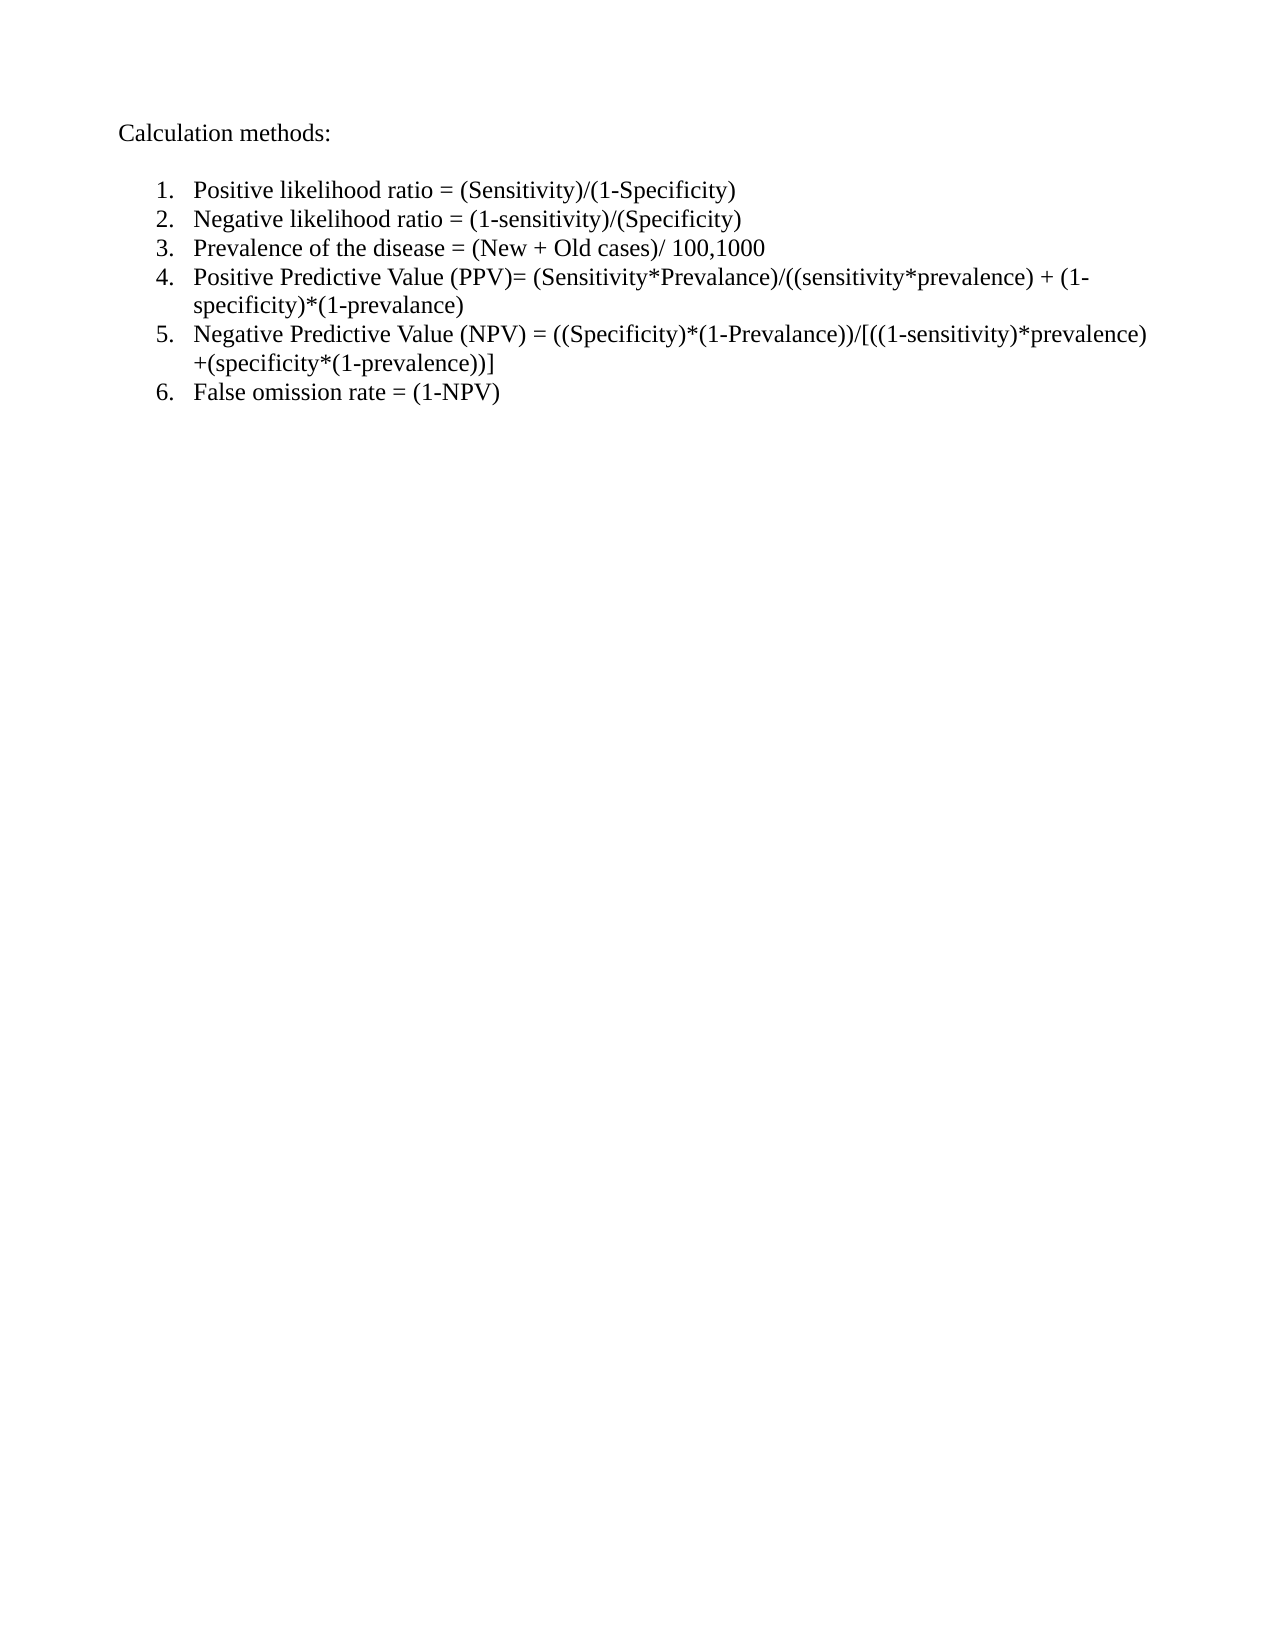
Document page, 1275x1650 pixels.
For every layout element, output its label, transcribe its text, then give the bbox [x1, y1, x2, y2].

list False omission rate = (1-NPV) [156, 377, 1157, 406]
list Negative Predictive Value (NPV) = ((Specificity)*(1-Prevalance))/[((1-sensitivity)*prevalence)+(specificity*(1-prevalence))] [156, 319, 1157, 377]
text Calculation methods: [118, 118, 1157, 147]
list Positive likelihood ratio = (Sensitivity)/(1-Specificity) [156, 176, 1157, 204]
list Negative likelihood ratio = (1-sensitivity)/(Specificity) [156, 204, 1157, 233]
list Prevalence of the disease = (New + Old cases)/ 100,1000 [156, 233, 1157, 262]
list Positive Predictive Value (PPV)= (Sensitivity*Prevalance)/((sensitivity*prevalence) + (1-specificity)*(1-prevalance) [156, 262, 1157, 319]
